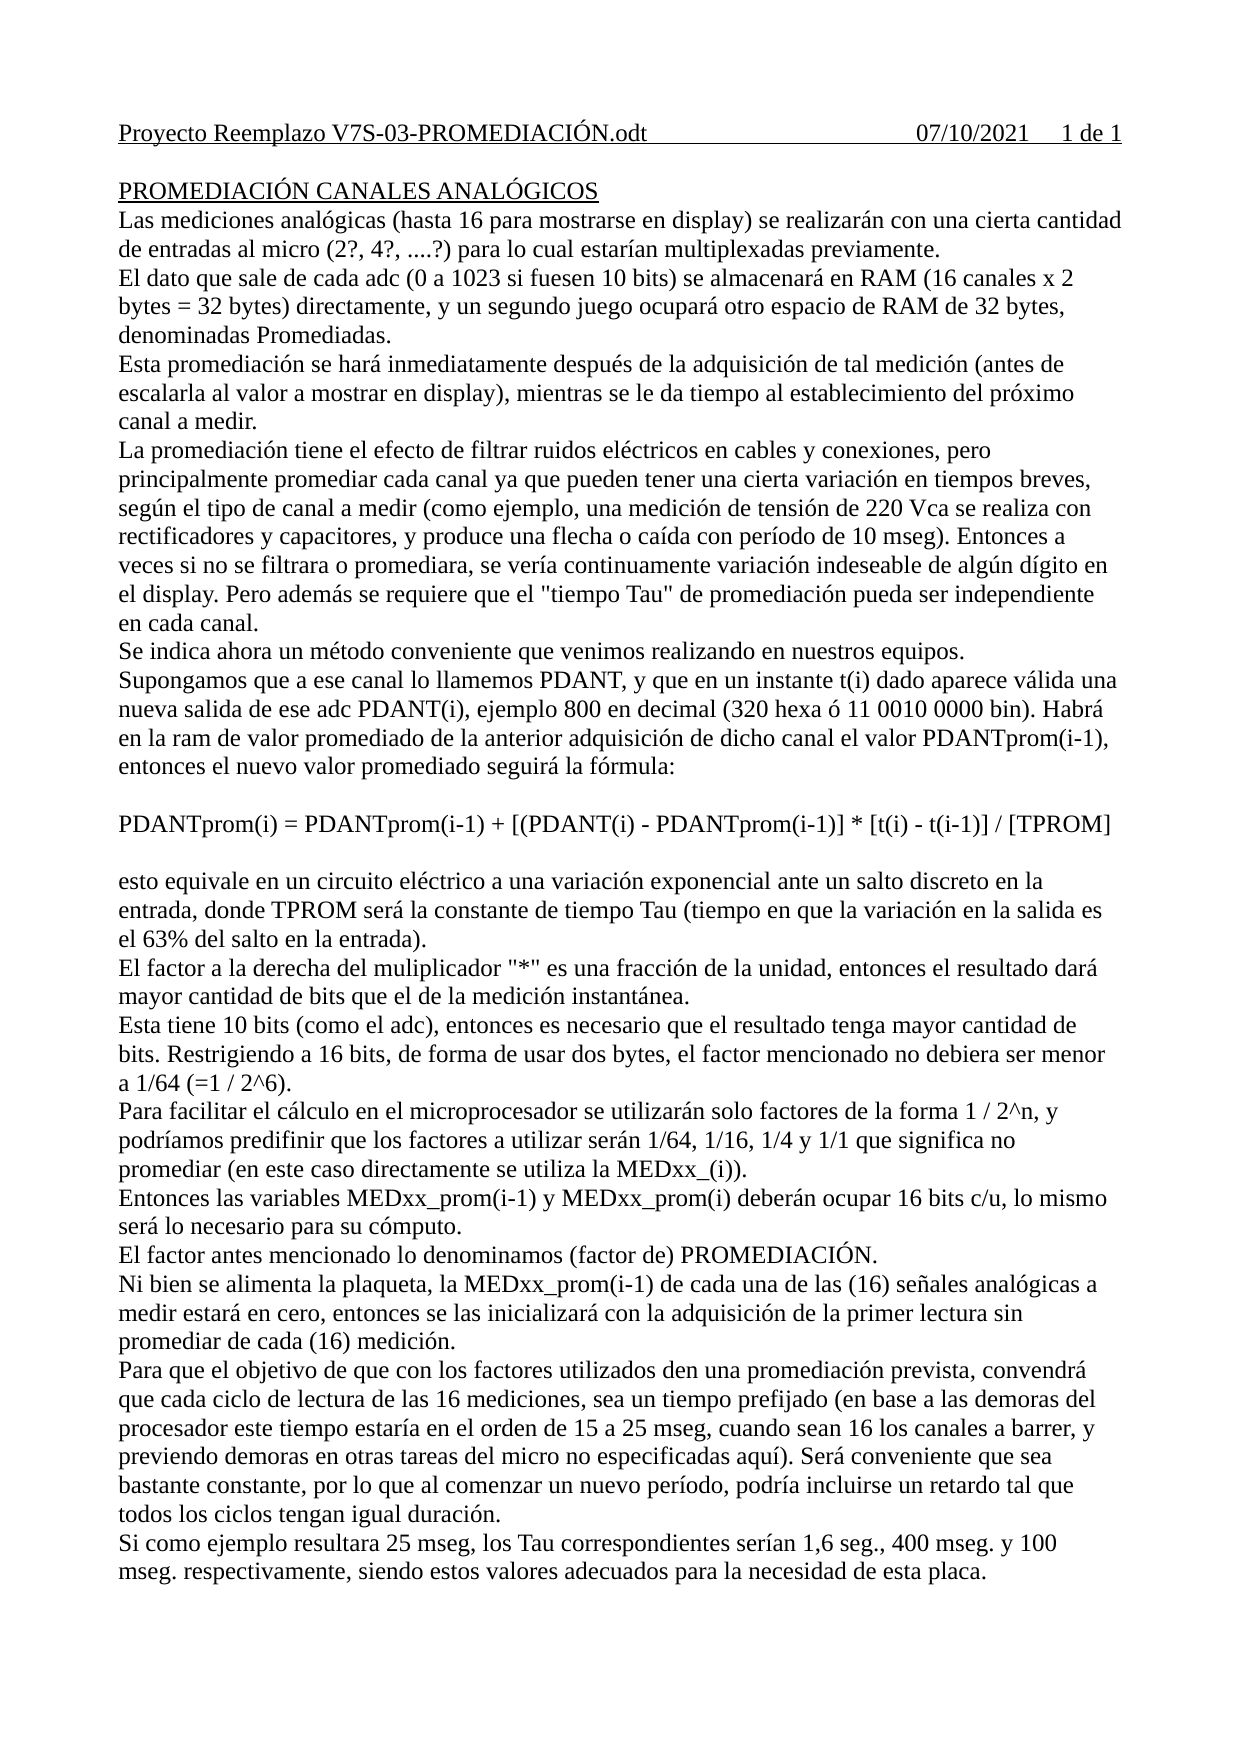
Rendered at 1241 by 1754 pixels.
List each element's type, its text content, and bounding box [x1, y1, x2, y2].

text PDANTprom(i) = PDANTprom(i-1) + [(PDANT(i) - PDANTprom(i-1)] * [t(i) - t(i-1)] / [TPROM] [118, 809, 1122, 838]
text PROMEDIACIÓN CANALES ANALÓGICOS [118, 176, 1122, 205]
text Se indica ahora un método conveniente que venimos realizando en nuestros equipos. [118, 636, 1122, 665]
text Ni bien se alimenta la plaqueta, la MEDxx_prom(i-1) de cada una de las (16) señales analógicas a medir estará en cero, entonces se las inicializará con la adquisición de la primer lectura sin promediar de cada (16) medición. [118, 1269, 1122, 1355]
text Esta tiene 10 bits (como el adc), entonces es necesario que el resultado tenga mayor cantidad de bits. Restrigiendo a 16 bits, de forma de usar dos bytes, el factor mencionado no debiera ser menor a 1/64 (=1 / 2^6). [118, 1010, 1122, 1096]
text Si como ejemplo resultara 25 mseg, los Tau correspondientes serían 1,6 seg., 400 mseg. y 100 mseg. respectivamente, siendo estos valores adecuados para la necesidad de esta placa. [118, 1528, 1122, 1585]
text Supongamos que a ese canal lo llamemos PDANT, y que en un instante t(i) dado aparece válida una nueva salida de ese adc PDANT(i), ejemplo 800 en decimal (320 hexa ó 11 0010 0000 bin). Habrá en la ram de valor promediado de la anterior adquisición de dicho canal el valor PDANTprom(i-1), entonces el nuevo valor promediado seguirá la fórmula: [118, 665, 1122, 780]
text Las mediciones analógicas (hasta 16 para mostrarse en display) se realizarán con una cierta cantidad de entradas al micro (2?, 4?, ....?) para lo cual estarían multiplexadas previamente. [118, 205, 1122, 263]
text El factor antes mencionado lo denominamos (factor de) PROMEDIACIÓN. [118, 1240, 1122, 1269]
text La promediación tiene el efecto de filtrar ruidos eléctricos en cables y conexiones, pero principalmente promediar cada canal ya que pueden tener una cierta variación en tiempos breves, según el tipo de canal a medir (como ejemplo, una medición de tensión de 220 Vca se realiza con rectificadores y capacitores, y produce una flecha o caída con período de 10 mseg). Entonces a veces si no se filtrara o promediara, se vería continuamente variación indeseable de algún dígito en el display. Pero además se requiere que el "tiempo Tau" de promediación pueda ser independiente en cada canal. [118, 435, 1122, 636]
text Entonces las variables MEDxx_prom(i-1) y MEDxx_prom(i) deberán ocupar 16 bits c/u, lo mismo será lo necesario para su cómputo. [118, 1183, 1122, 1240]
text esto equivale en un circuito eléctrico a una variación exponencial ante un salto discreto en la entrada, donde TPROM será la constante de tiempo Tau (tiempo en que la variación en la salida es el 63% del salto en la entrada). [118, 866, 1122, 953]
text Esta promediación se hará inmediatamente después de la adquisición de tal medición (antes de escalarla al valor a mostrar en display), mientras se le da tiempo al establecimiento del próximo canal a medir. [118, 349, 1122, 435]
text Para que el objetivo de que con los factores utilizados den una promediación prevista, convendrá que cada ciclo de lectura de las 16 mediciones, sea un tiempo prefijado (en base a las demoras del procesador este tiempo estaría en el orden de 15 a 25 mseg, cuando sean 16 los canales a barrer, y previendo demoras en otras tareas del micro no especificadas aquí). Será conveniente que sea bastante constante, por lo que al comenzar un nuevo período, podría incluirse un retardo tal que todos los ciclos tengan igual duración. [118, 1355, 1122, 1528]
text El factor a la derecha del muliplicador "*" es una fracción de la unidad, entonces el resultado dará mayor cantidad de bits que el de la medición instantánea. [118, 953, 1122, 1010]
text Para facilitar el cálculo en el microprocesador se utilizarán solo factores de la forma 1 / 2^n, y podríamos predifinir que los factores a utilizar serán 1/64, 1/16, 1/4 y 1/1 que significa no promediar (en este caso directamente se utiliza la MEDxx_(i)). [118, 1096, 1122, 1183]
text El dato que sale de cada adc (0 a 1023 si fuesen 10 bits) se almacenará en RAM (16 canales x 2 bytes = 32 bytes) directamente, y un segundo juego ocupará otro espacio de RAM de 32 bytes, denominadas Promediadas. [118, 263, 1122, 349]
